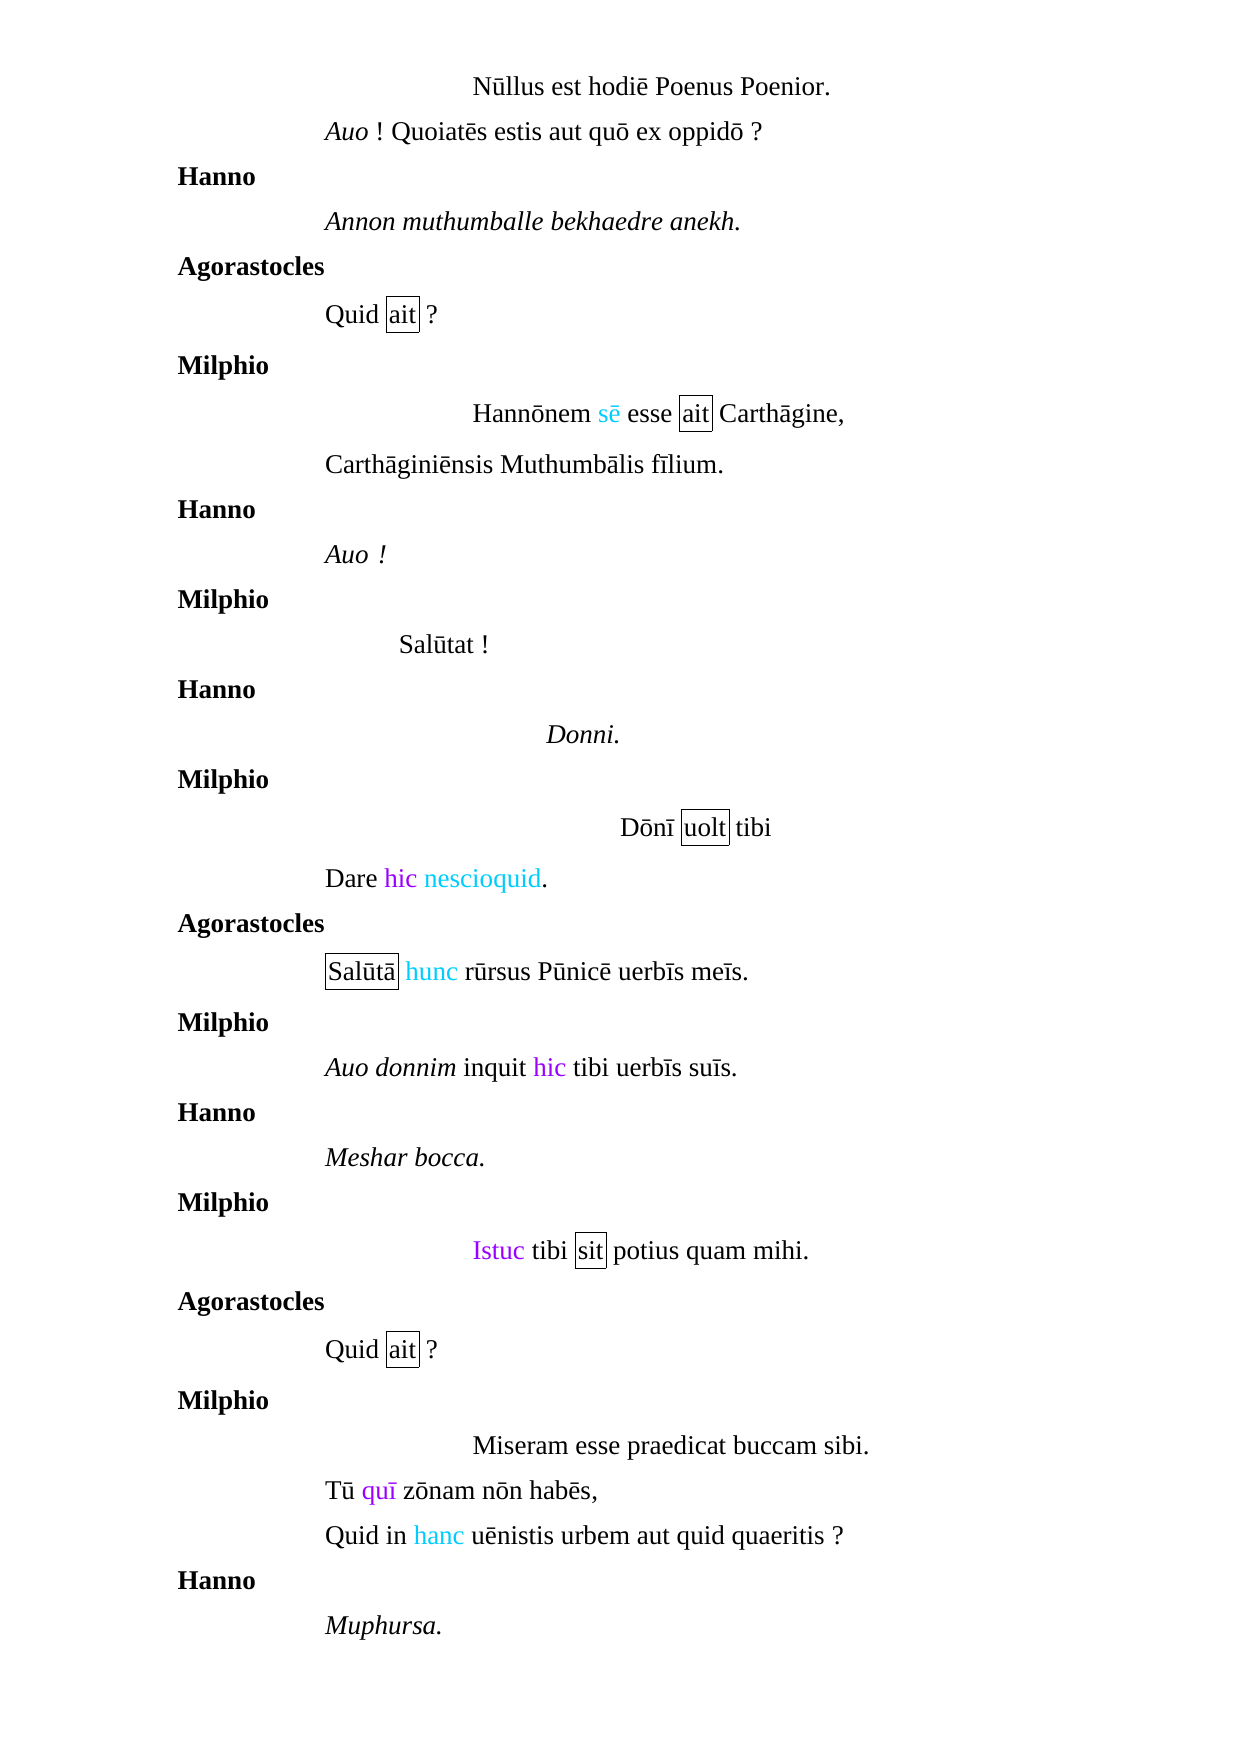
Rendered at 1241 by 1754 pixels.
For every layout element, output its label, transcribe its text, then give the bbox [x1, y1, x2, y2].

text Salūtat ! [177, 629, 1063, 659]
text Hannōnem sē esse [177, 395, 679, 431]
subtitle Hanno [177, 674, 1063, 704]
text Milphio [177, 1007, 1063, 1037]
text Auo ! [177, 539, 1063, 569]
subtitle Hanno [177, 1097, 1063, 1127]
text Nūllus est hodiē Poenus Poenior. [398, 71, 1063, 101]
subtitle Milphio [177, 1385, 1063, 1415]
text Istuc tibi [177, 1232, 575, 1268]
subtitle Hanno [177, 1565, 1063, 1595]
subtitle Hanno [177, 161, 1063, 191]
text hunc rūrsus Pūnicē uerbīs meīs. [399, 953, 1063, 989]
subtitle Milphio [177, 1187, 1063, 1217]
text Auo ! Quoiatēs estis aut quō ex oppidō ? [177, 116, 1063, 146]
text Annon muthumballe bekhaedre anekh. [177, 206, 1063, 236]
subtitle Hanno [177, 494, 1063, 524]
text Agorastocles [177, 251, 1063, 281]
text ait [680, 396, 712, 431]
text Quid [177, 1331, 386, 1367]
text Quid [177, 296, 386, 332]
subtitle Milphio [177, 350, 1063, 380]
text Agorastocles [177, 908, 1063, 938]
text Carthāgine, [713, 395, 1063, 431]
subtitle Milphio [177, 584, 1063, 614]
text Quid in hanc uēnistis urbem aut quid quaeritis ? [177, 1520, 1063, 1550]
text Miseram esse praedicat buccam sibi. [177, 1430, 1063, 1460]
text ? [420, 1331, 1063, 1367]
text sit [576, 1233, 606, 1268]
subtitle Agorastocles [177, 1286, 1063, 1316]
subtitle Milphio [177, 764, 1063, 794]
text ait [387, 297, 419, 332]
text tibi [730, 809, 1063, 845]
text potius quam mihi. [607, 1232, 1063, 1268]
text Dare hic nescioquid. [177, 863, 1063, 893]
text ? [420, 296, 1063, 332]
text Auo donnim inquit hic tibi uerbīs suīs. [177, 1052, 1063, 1082]
text Carthāginiēnsis Muthumbālis fīlium. [177, 449, 1063, 479]
text ait [387, 1332, 419, 1367]
text uolt [682, 810, 729, 845]
text Meshar bocca. [177, 1142, 1063, 1172]
text Dōnī [177, 809, 681, 845]
text Donni. [177, 719, 1063, 749]
text Tū quī zōnam nōn habēs, [177, 1475, 1063, 1505]
text [177, 953, 325, 989]
text Salūtā [326, 954, 398, 989]
text Muphursa. [177, 1610, 1063, 1640]
